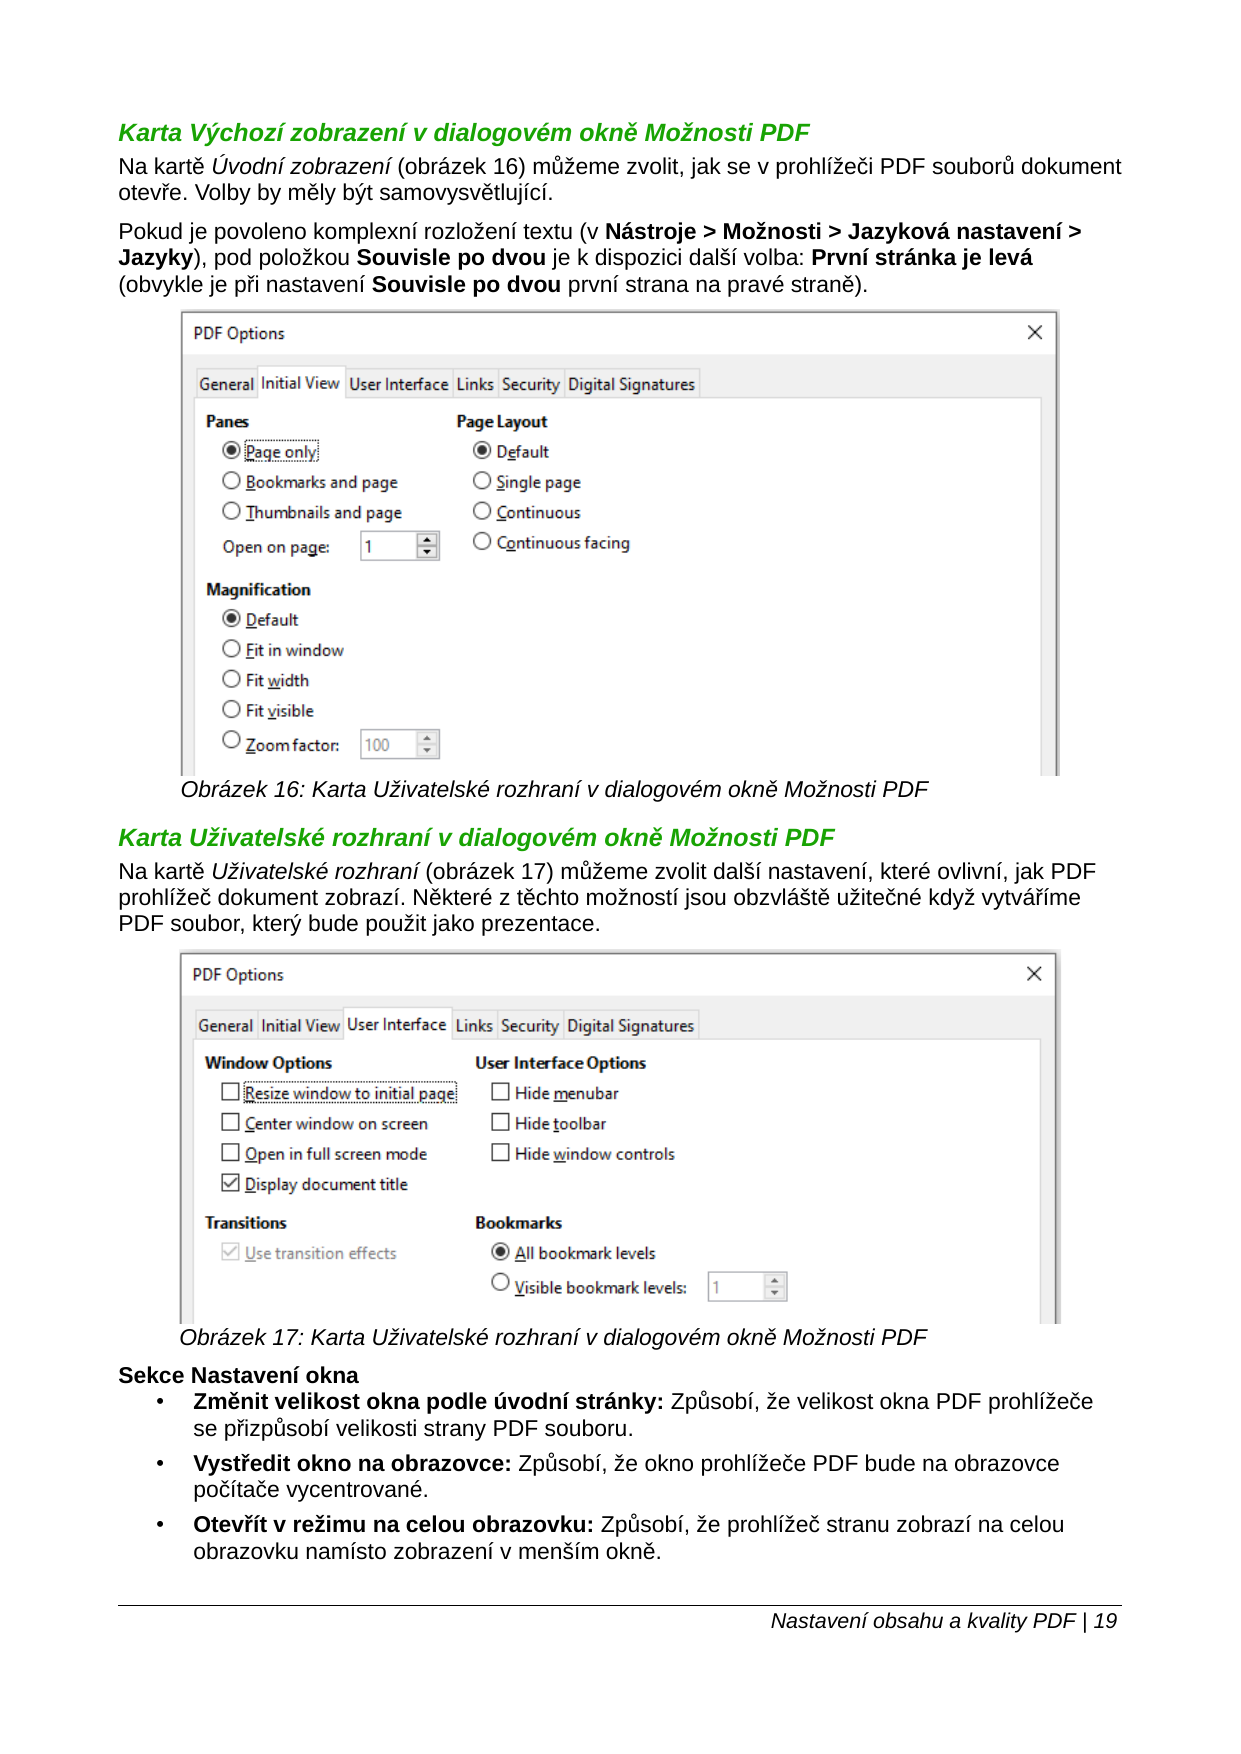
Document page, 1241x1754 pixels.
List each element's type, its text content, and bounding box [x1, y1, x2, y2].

picture [180, 309, 1060, 776]
text Sekce Nastavení okna [118, 1362, 1122, 1388]
text Na kartě Uživatelské rozhraní (obrázek 17) můžeme zvolit další nastavení, které ovlivní, jak PDF prohlížeč dokument zobrazí. Některé z těchto možností jsou obzvláště užitečné když vytváříme PDF soubor, který bude použit jako prezentace. [118, 858, 1122, 937]
subtitle Karta Výchozí zobrazení v dialogovém okně Možnosti PDF [118, 118, 1122, 147]
picture [179, 949, 1062, 1324]
list Vystředit okno na obrazovce: Způsobí, že okno prohlížeče PDF bude na obrazovce počítače vycentrované. [156, 1450, 1122, 1502]
text Obrázek 16: Karta Uživatelské rozhraní v dialogovém okně Možnosti PDF [180, 776, 1060, 802]
text Na kartě Úvodní zobrazení (obrázek 16) můžeme zvolit, jak se v prohlížeči PDF souborů dokument otevře. Volby by měly být samovysvětlující. [118, 153, 1122, 206]
list Otevřít v režimu na celou obrazovku: Způsobí, že prohlížeč stranu zobrazí na celou obrazovku namísto zobrazení v menším okně. [156, 1511, 1122, 1564]
list Změnit velikost okna podle úvodní stránky: Způsobí, že velikost okna PDF prohlížeče se přizpůsobí velikosti strany PDF souboru. [156, 1388, 1122, 1441]
text Pokud je povoleno komplexní rozložení textu (v Nástroje > Možnosti > Jazyková nastavení > Jazyky), pod položkou Souvisle po dvou je k dispozici další volba: První stránka je levá (obvykle je při nastavení Souvisle po dvou první strana na pravé straně). [118, 218, 1122, 297]
subtitle Karta Uživatelské rozhraní v dialogovém okně Možnosti PDF [118, 823, 1122, 852]
text Obrázek 17: Karta Uživatelské rozhraní v dialogovém okně Možnosti PDF [179, 1324, 1061, 1350]
